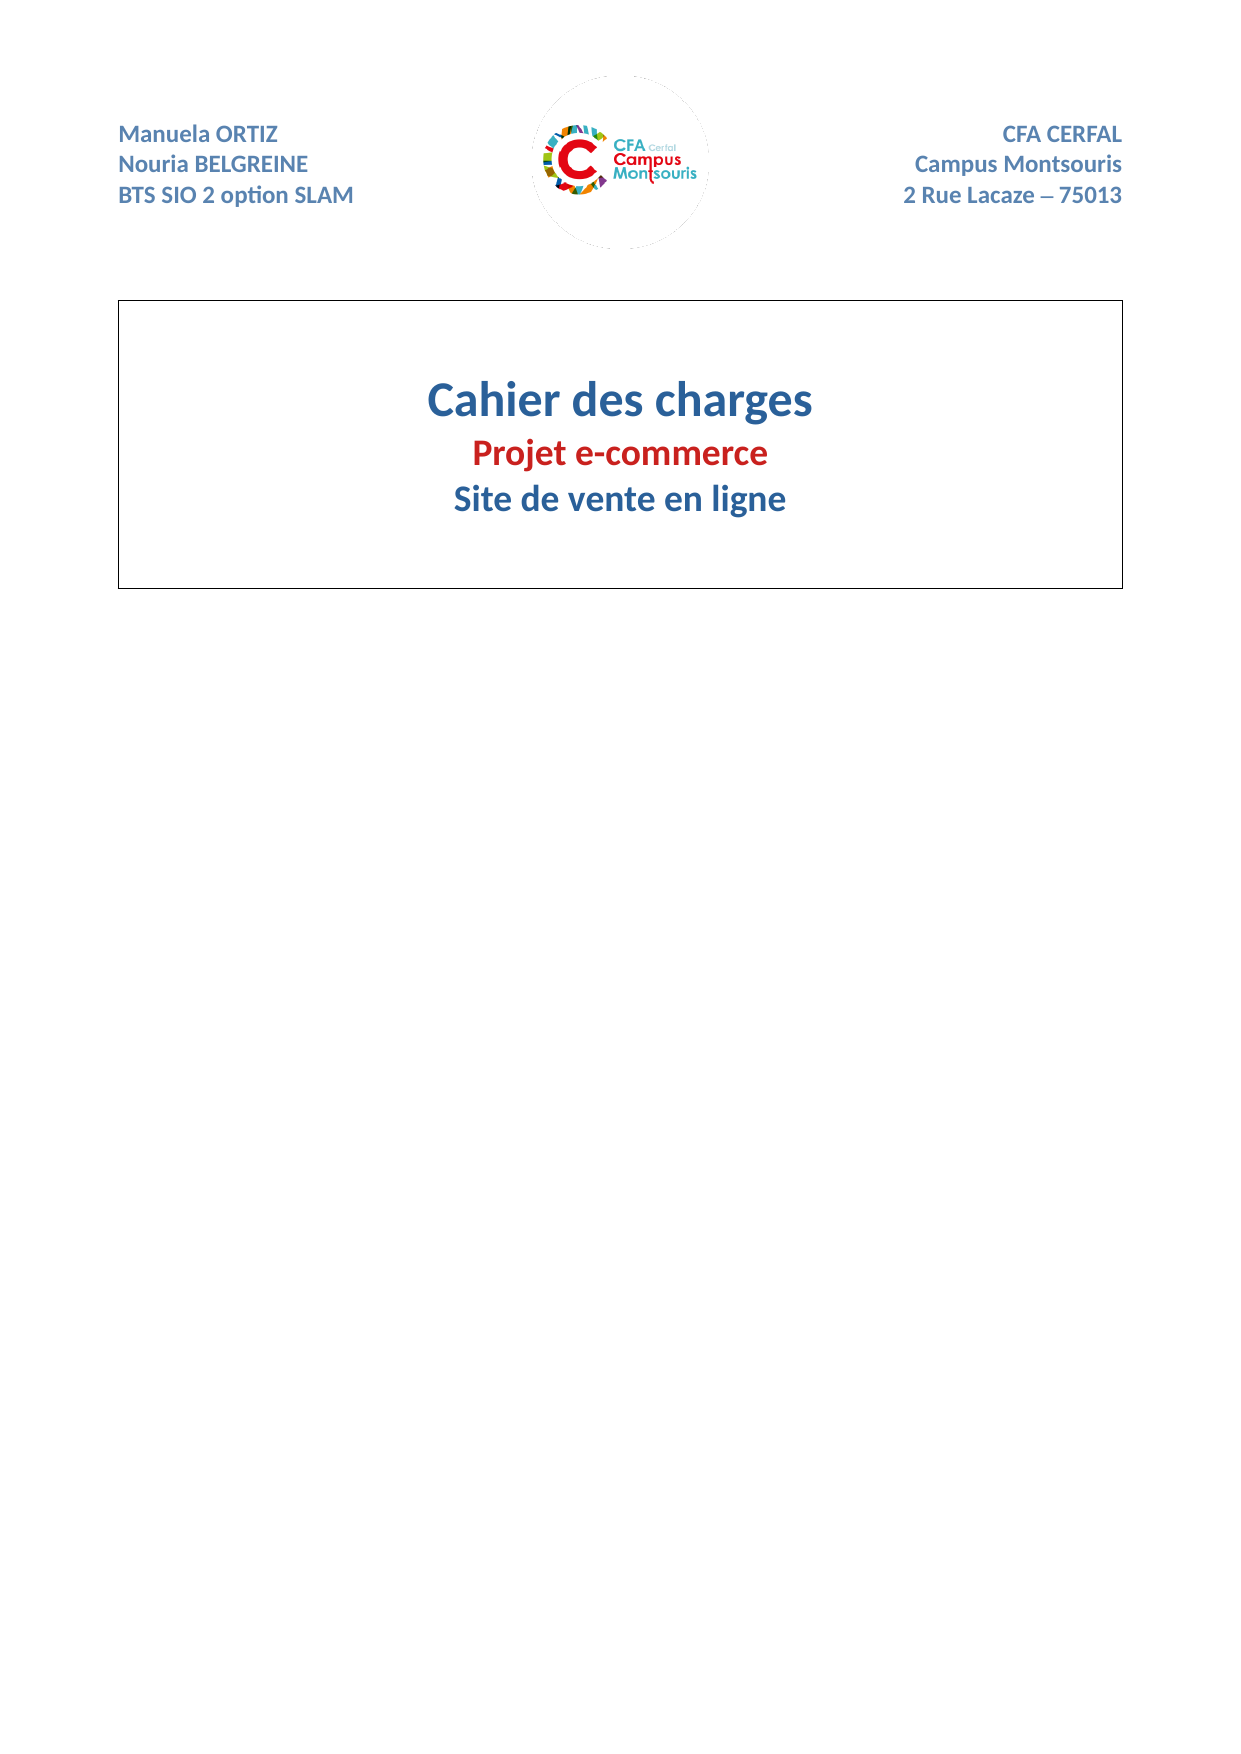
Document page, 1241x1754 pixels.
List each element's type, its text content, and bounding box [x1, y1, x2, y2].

picture [531, 76, 709, 249]
table_header Cahier des charges Projet e-commerce Site de vente en ligne [119, 301, 1122, 587]
